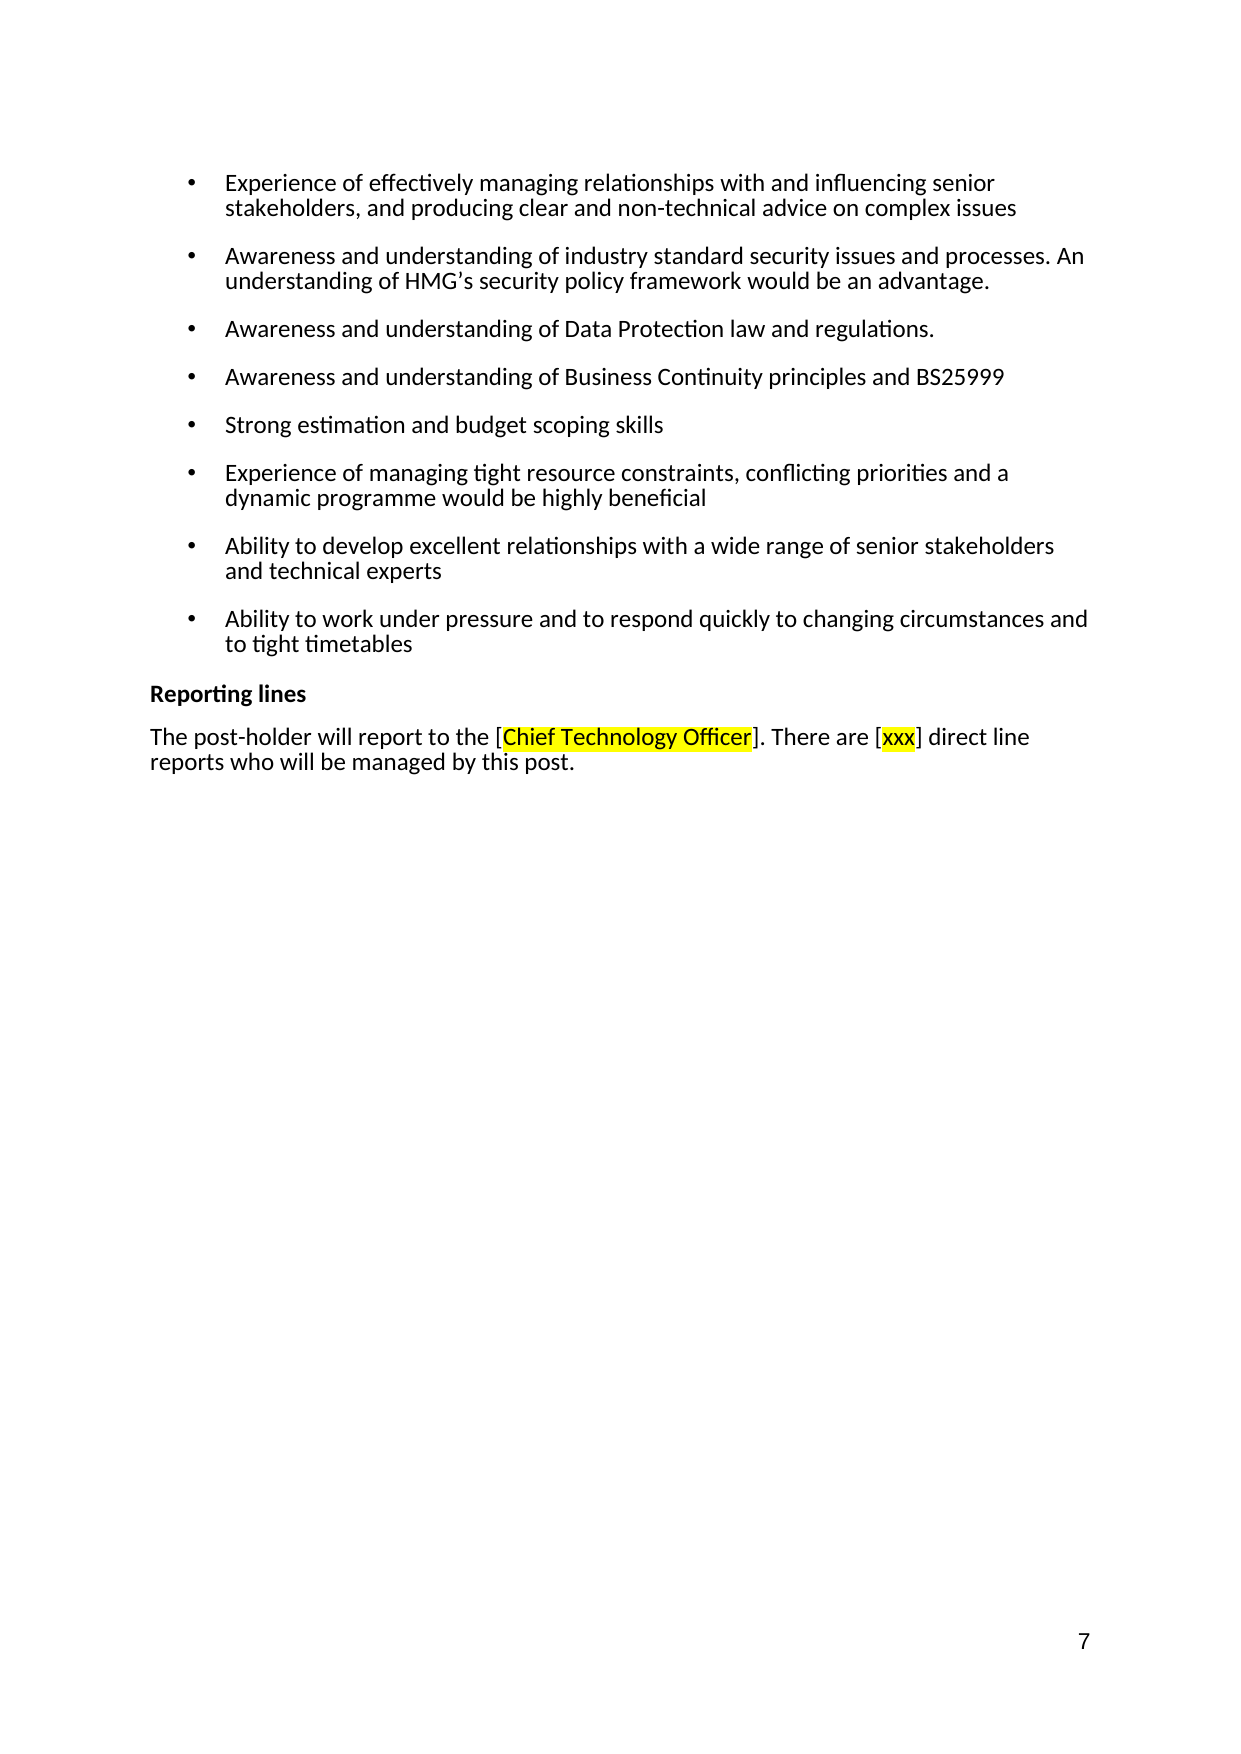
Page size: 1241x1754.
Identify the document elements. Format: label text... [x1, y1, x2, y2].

list Awareness and understanding of industry standard security issues and processes. An understanding of HMG’s security policy framework would be an advantage. [187, 246, 1090, 296]
list Ability to develop excellent relationships with a wide range of senior stakeholders and technical experts [187, 535, 1090, 585]
list Awareness and understanding of Business Continuity principles and BS25999 [187, 367, 1090, 392]
list Experience of managing tight resource constraints, conflicting priorities and a dynamic programme would be highly beneficial [187, 462, 1090, 512]
list Experience of effectively managing relationships with and influencing senior stakeholders, and producing clear and non-technical advice on complex issues [187, 173, 1090, 223]
list Ability to work under pressure and to respond quickly to changing circumstances and to tight timetables [187, 608, 1090, 658]
text Reporting lines [150, 683, 1090, 708]
list Awareness and understanding of Data Protection law and regulations. [187, 319, 1090, 344]
text The post-holder will report to the [Chief Technology Officer]. There are [xxx] direct line reports who will be managed by this post. [150, 727, 1090, 777]
list Strong estimation and budget scoping skills [187, 414, 1090, 439]
